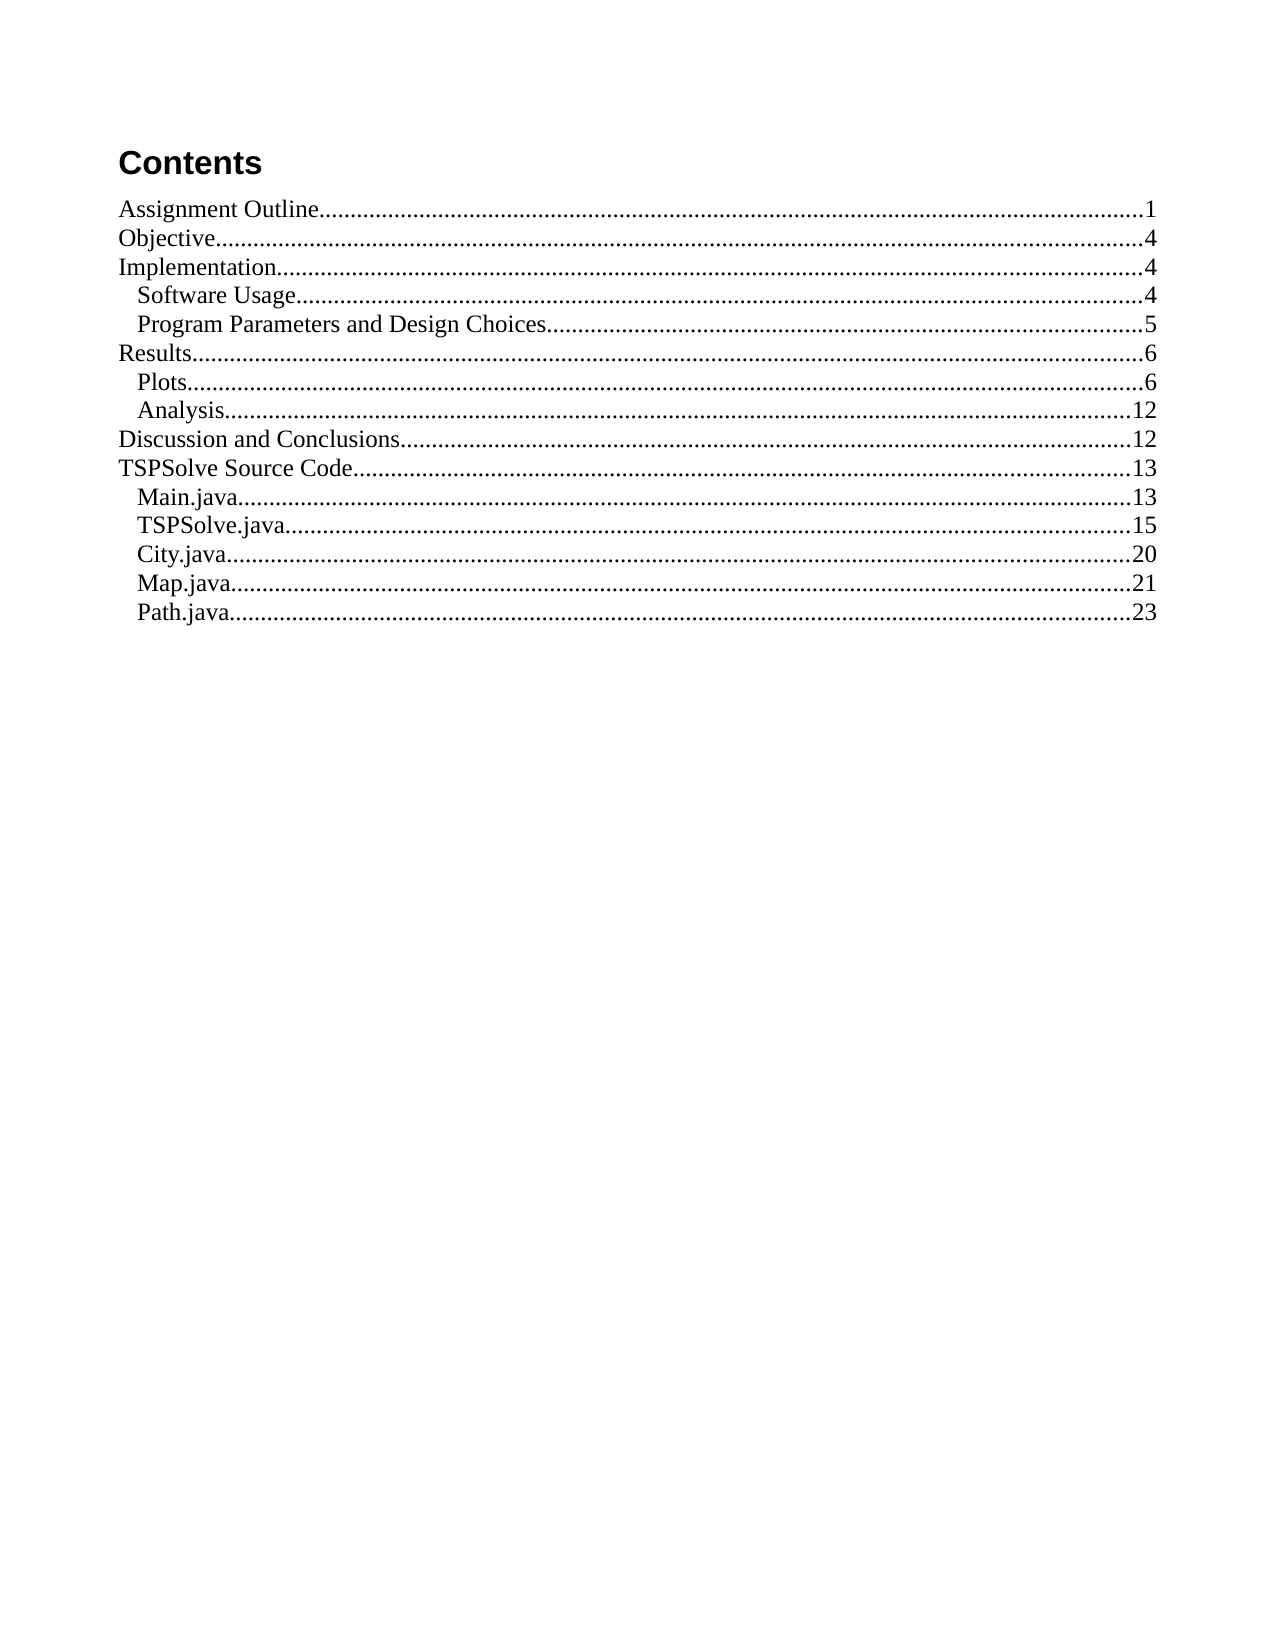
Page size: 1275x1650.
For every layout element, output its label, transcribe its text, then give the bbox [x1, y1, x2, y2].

text Results 6 [118, 338, 1157, 367]
text TSPSolve Source Code 13 [118, 453, 1157, 482]
text Assignment Outline 1 [118, 194, 1157, 223]
text Map.java 21 [118, 568, 1157, 597]
text Plots 6 [118, 367, 1157, 395]
text Implementation 4 [118, 252, 1157, 280]
text Software Usage 4 [118, 280, 1157, 309]
subtitle Contents [118, 143, 1157, 182]
text Analysis 12 [118, 395, 1157, 424]
text Program Parameters and Design Choices 5 [118, 309, 1157, 338]
text Discussion and Conclusions 12 [118, 424, 1157, 453]
text Objective 4 [118, 223, 1157, 252]
text Main.java 13 [118, 482, 1157, 510]
text Path.java 23 [118, 597, 1157, 625]
text City.java 20 [118, 539, 1157, 568]
text TSPSolve.java 15 [118, 510, 1157, 539]
